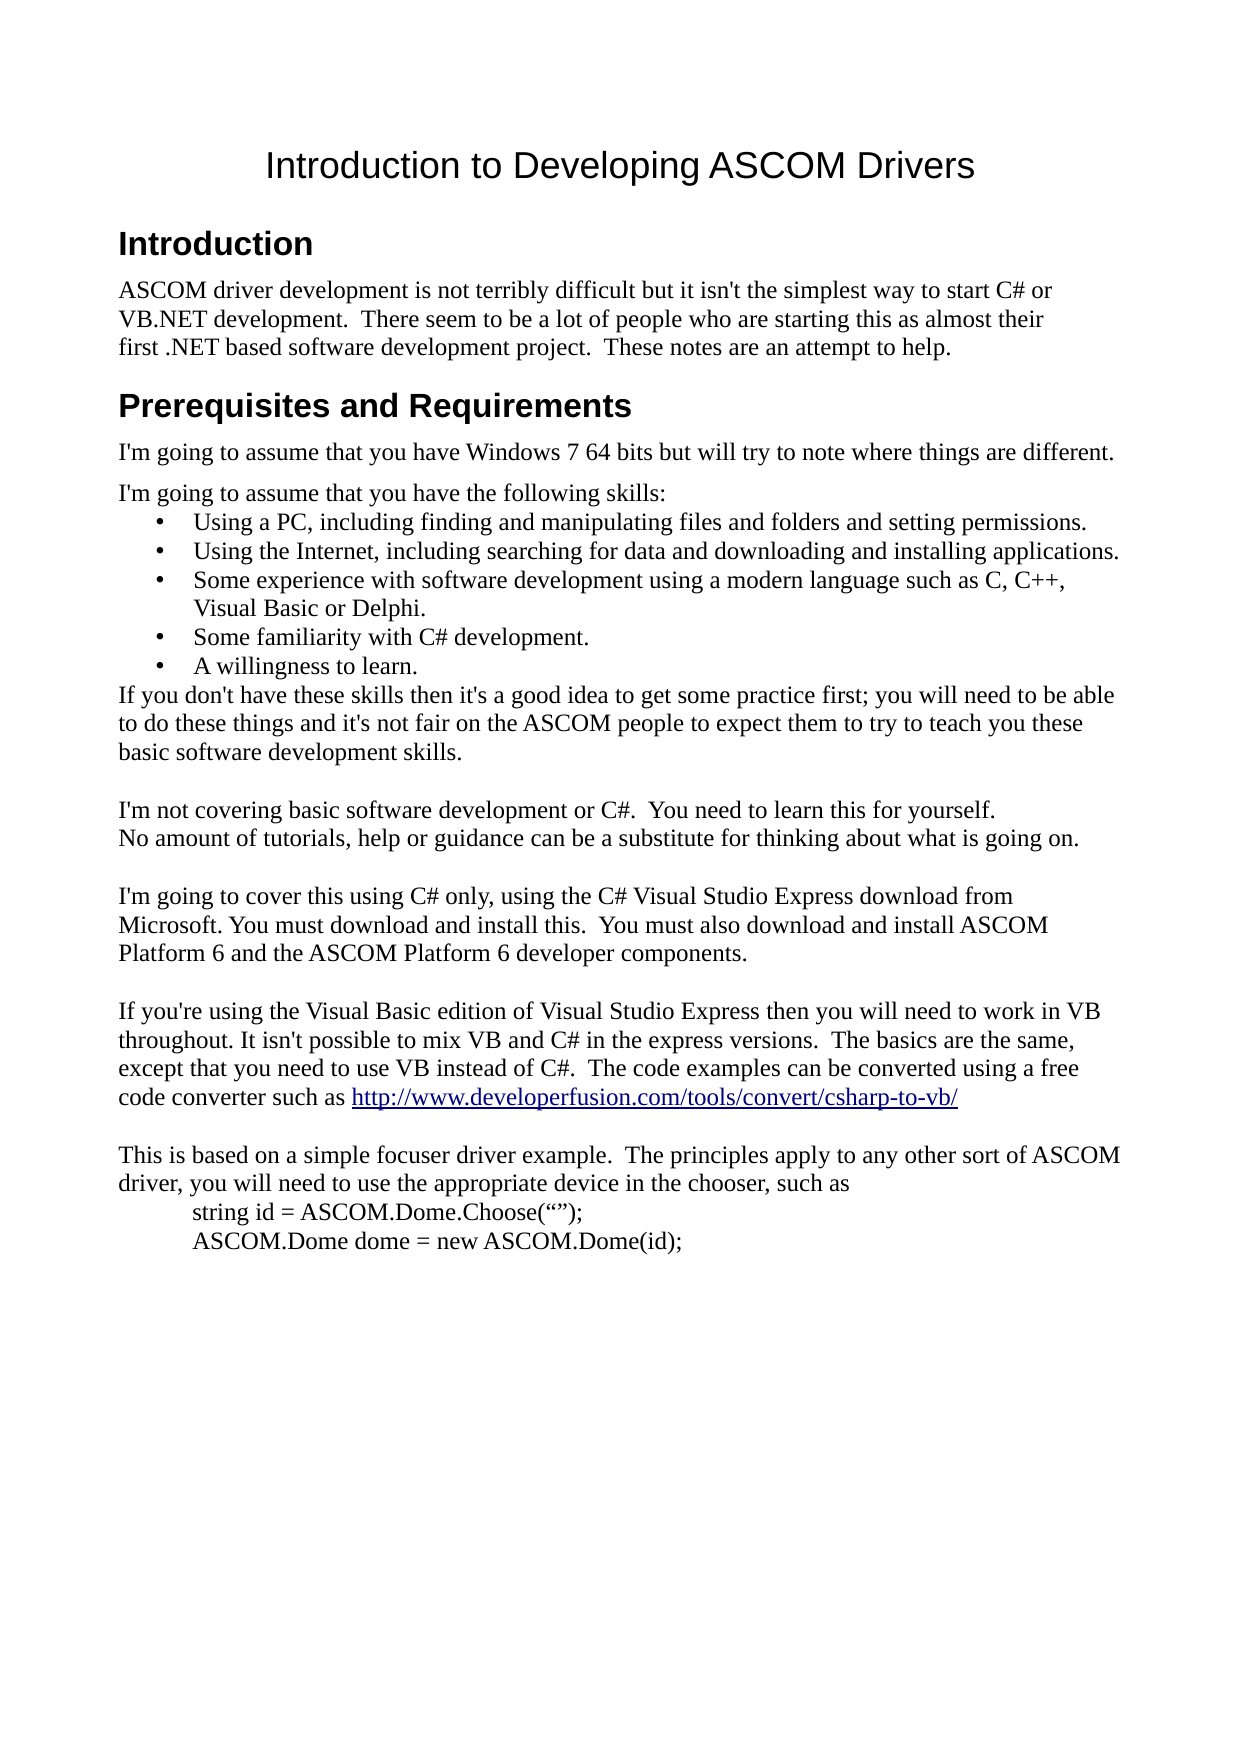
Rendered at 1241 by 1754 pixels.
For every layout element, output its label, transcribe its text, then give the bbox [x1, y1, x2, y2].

subtitle Introduction to Developing ASCOM Drivers [118, 143, 1122, 186]
text string id = ASCOM.Dome.Choose(“”); [192, 1197, 1122, 1226]
text ASCOM driver development is not terribly difficult but it isn't the simplest way to start C# or VB.NET development. There seem to be a lot of people who are starting this as almost their first .NET based software development project. These notes are an attempt to help. [118, 275, 1122, 361]
text This is based on a simple focuser driver example. The principles apply to any other sort of ASCOM driver, you will need to use the appropriate device in the chooser, such as [118, 1140, 1122, 1197]
text I'm going to cover this using C# only, using the C# Visual Studio Express download from Microsoft. You must download and install this. You must also download and install ASCOM Platform 6 and the ASCOM Platform 6 developer components. [118, 881, 1122, 967]
list A willingness to learn. [156, 651, 1122, 680]
list Using the Internet, including searching for data and downloading and installing applications. [156, 536, 1122, 565]
list Some experience with software development using a modern language such as C, C++, Visual Basic or Delphi. [156, 565, 1122, 622]
list Some familiarity with C# development. [156, 622, 1122, 651]
text I'm going to assume that you have the following skills: [118, 478, 1122, 507]
text ASCOM.Dome dome = new ASCOM.Dome(id); [192, 1226, 1122, 1255]
text No amount of tutorials, help or guidance can be a substitute for thinking about what is going on. [118, 823, 1122, 852]
text If you don't have these skills then it's a good idea to get some practice first; you will need to be able to do these things and it's not fair on the ASCOM people to expect them to try to teach you these basic software development skills. [118, 680, 1122, 766]
list Using a PC, including finding and manipulating files and folders and setting permissions. [156, 507, 1122, 536]
text I'm going to assume that you have Windows 7 64 bits but will try to note where things are different. [118, 437, 1122, 466]
subtitle Prerequisites and Requirements [118, 386, 1122, 425]
subtitle Introduction [118, 224, 1122, 262]
text If you're using the Visual Basic edition of Visual Studio Express then you will need to work in VB throughout. It isn't possible to mix VB and C# in the express versions. The basics are the same, except that you need to use VB instead of C#. The code examples can be converted using a free code converter such as http://www.developerfusion.com/tools/convert/csharp-to-vb/ [118, 996, 1122, 1111]
text I'm not covering basic software development or C#. You need to learn this for yourself. [118, 795, 1122, 823]
